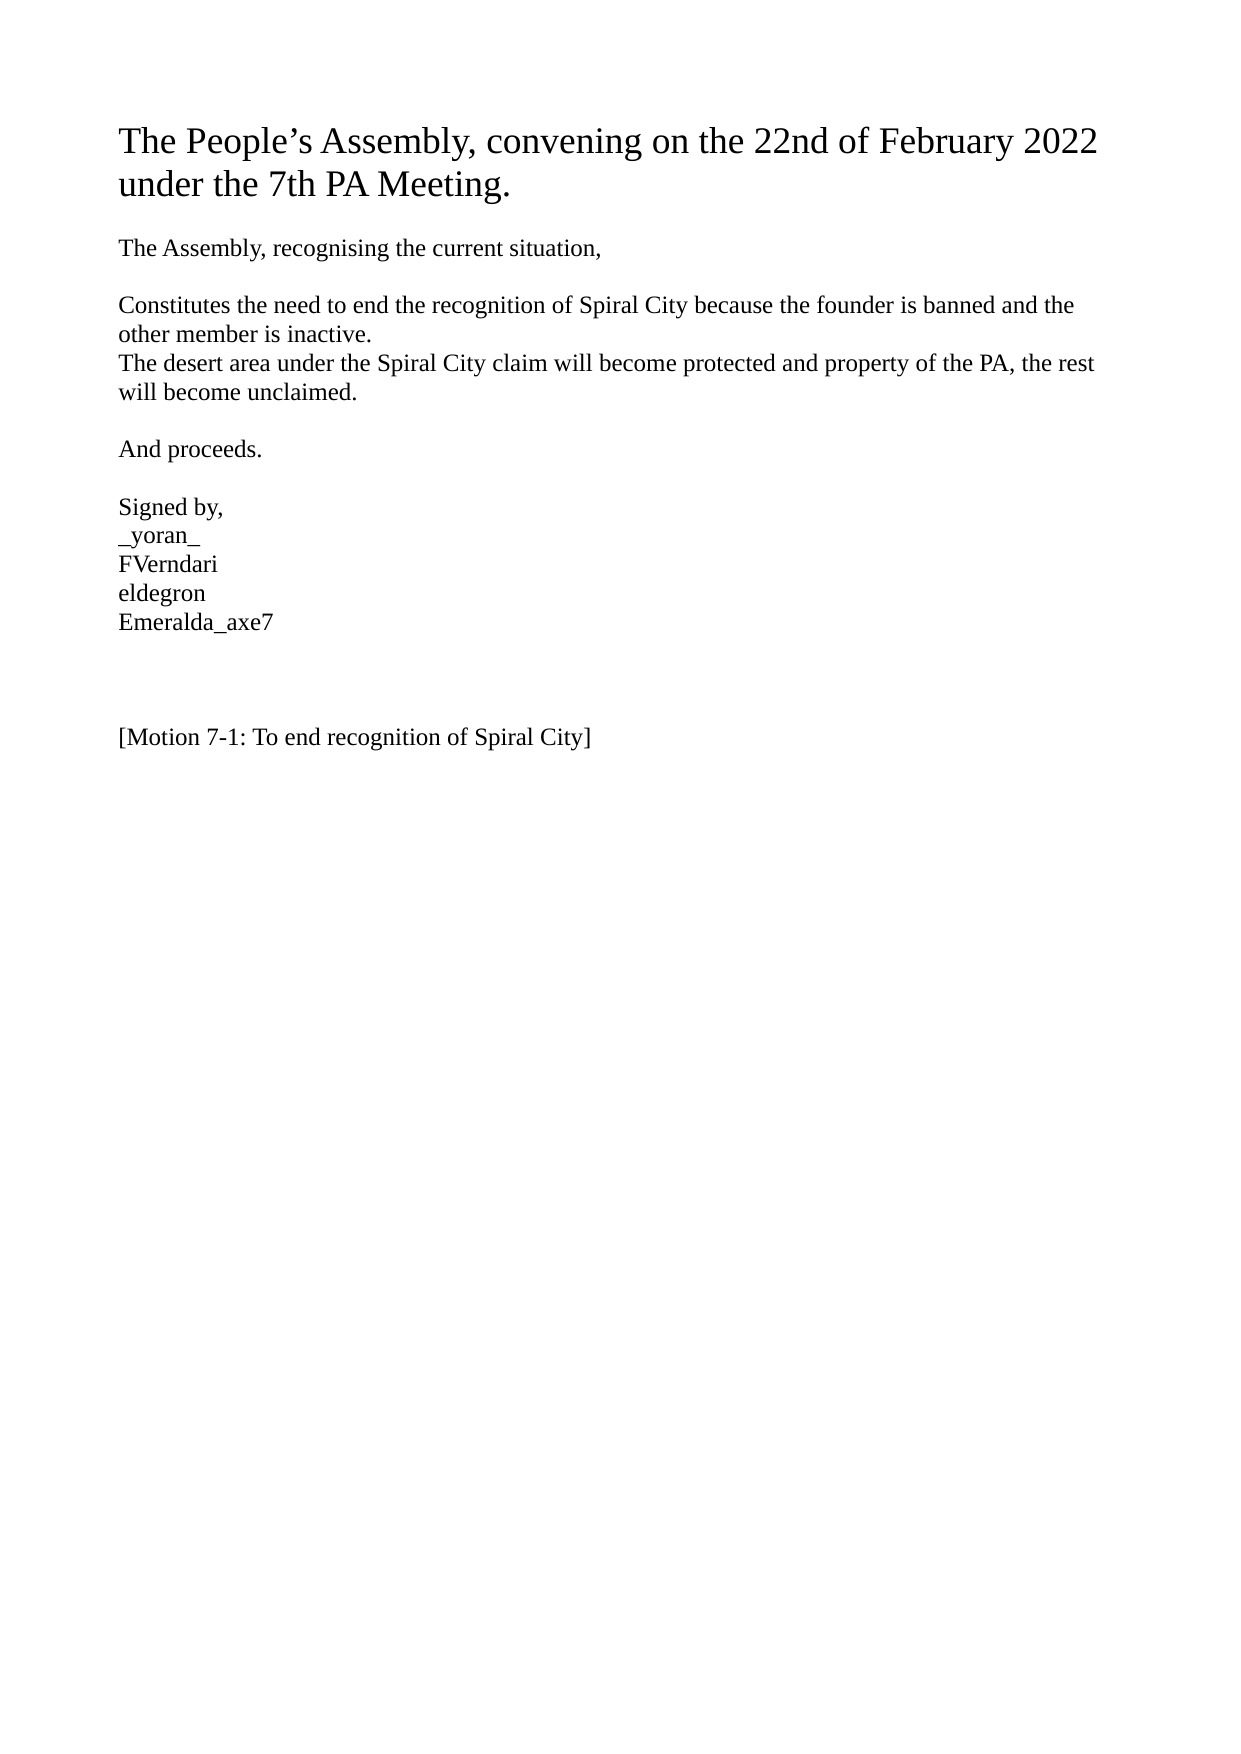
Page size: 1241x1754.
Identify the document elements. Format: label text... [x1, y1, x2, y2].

text And proceeds. [118, 434, 1122, 463]
text Emeralda_axe7 [118, 607, 1122, 636]
text The desert area under the Spiral City claim will become protected and property of the PA, the rest will become unclaimed. [118, 348, 1122, 406]
text Constitutes the need to end the recognition of Spiral City because the founder is banned and the other member is inactive. [118, 291, 1122, 348]
text Signed by, [118, 492, 1122, 521]
text eldegron [118, 578, 1122, 607]
text The People’s Assembly, convening on the 22nd of February 2022 under the 7th PA Meeting. [118, 118, 1122, 204]
text [Motion 7-1: To end recognition of Spiral City] [118, 722, 1122, 751]
text _yoran_ [118, 521, 1122, 549]
text FVerndari [118, 549, 1122, 578]
text The Assembly, recognising the current situation, [118, 233, 1122, 262]
